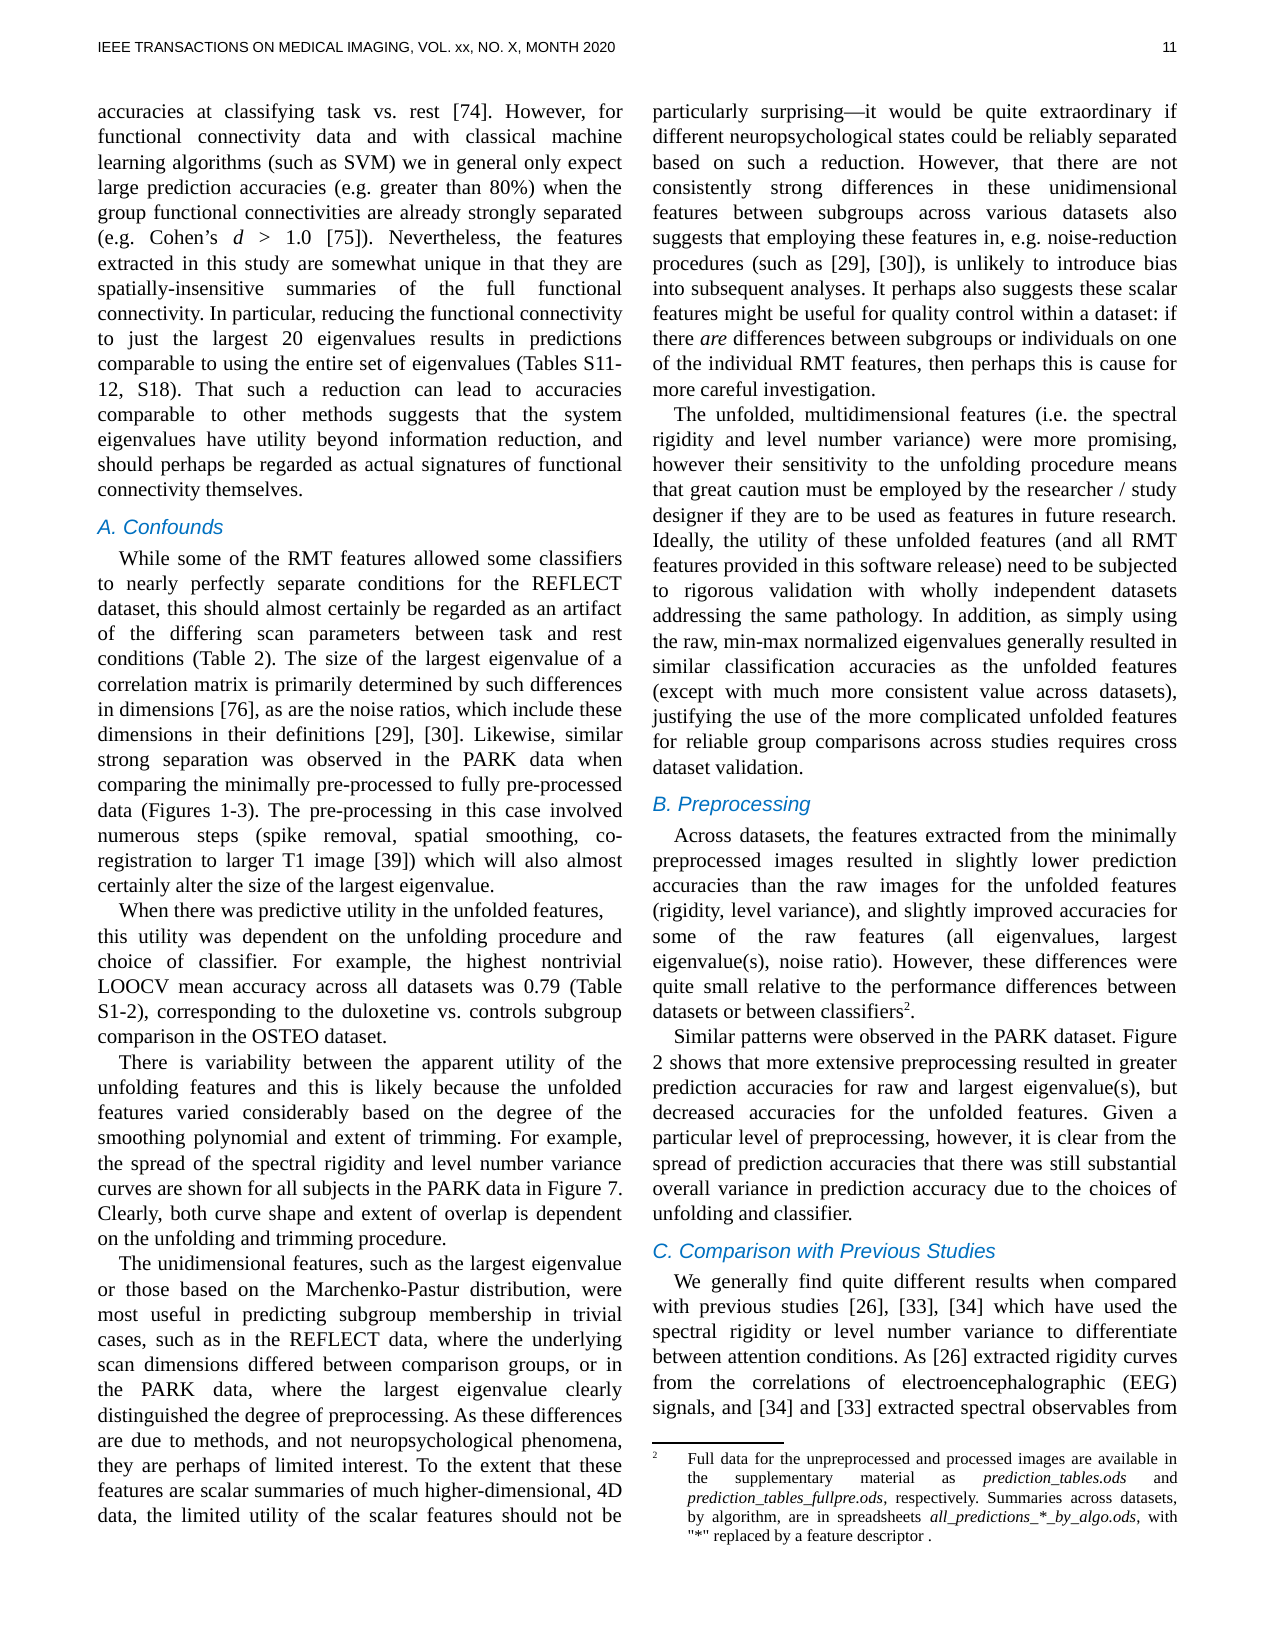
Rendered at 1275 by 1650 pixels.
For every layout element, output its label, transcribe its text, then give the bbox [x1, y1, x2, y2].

text accuracies at classifying task vs. rest [74]. However, for functional connectivity data and with classical machine learning algorithms (such as SVM) we in general only expect large prediction accuracies (e.g. greater than 80%) when the group functional connectivities are already strongly separated (e.g. Cohen’s d > 1.0 [75]). Nevertheless, the features extracted in this study are somewhat unique in that they are spatially-insensitive summaries of the full functional connectivity. In particular, reducing the functional connectivity to just the largest 20 eigenvalues results in predictions comparable to using the entire set of eigenvalues (Tables S11-12, S18). That such a reduction can lead to accuracies comparable to other methods suggests that the system eigenvalues have utility beyond information reduction, and should perhaps be regarded as actual signatures of functional connectivity themselves. [97, 99, 623, 501]
subtitle C. Comparison with Previous Studies [652, 1238, 1178, 1262]
subtitle B. Preprocessing [652, 792, 1178, 816]
text We generally find quite different results when compared with previous studies [26], [33], [34] which have used the spectral rigidity or level number variance to differentiate between attention conditions. As [26] extracted rigidity curves from the correlations of electroencephalographic (EEG) signals, and [34] and [33] extracted spectral observables from [652, 1269, 1178, 1419]
subtitle A. Confounds [97, 515, 623, 539]
text Similar patterns were observed in the PARK dataset. Figure 2 shows that more extensive preprocessing resulted in greater prediction accuracies for raw and largest eigenvalue(s), but decreased accuracies for the unfolded features. Given a particular level of preprocessing, however, it is clear from the spread of prediction accuracies that there was still substantial overall variance in prediction accuracy due to the choices of unfolding and classifier. [652, 1024, 1178, 1225]
text The unidimensional features, such as the largest eigenvalue or those based on the Marchenko-Pastur distribution, were most useful in predicting subgroup membership in trivial cases, such as in the REFLECT data, where the underlying scan dimensions differed between comparison groups, or in the PARK data, where the largest eigenvalue clearly distinguished the degree of preprocessing. As these differences are due to methods, and not neuropsychological phenomena, they are perhaps of limited interest. To the extent that these features are scalar summaries of much higher-dimensional, 4D data, the limited utility of the scalar features should not be [97, 1251, 623, 1527]
text Full data for the unpreprocessed and processed images are available in the supplementary material as prediction_tables.ods and prediction_tables_fullpre.ods, respectively. Summaries across datasets, by algorithm, are in spreadsheets all_predictions_*_by_algo.ods, with "*" replaced by a feature descriptor . [652, 1449, 1178, 1545]
text While some of the RMT features allowed some classifiers to nearly perfectly separate conditions for the REFLECT dataset, this should almost certainly be regarded as an artifact of the differing scan parameters between task and rest conditions (Table 2). The size of the largest eigenvalue of a correlation matrix is primarily determined by such differences in dimensions [76], as are the noise ratios, which include these dimensions in their definitions [29], [30]. Likewise, similar strong separation was observed in the PARK data when comparing the minimally pre-processed to fully pre-processed data (Figures 1-3). The pre-processing in this case involved numerous steps (spike removal, spatial smoothing, co-registration to larger T1 image [39]) which will also almost certainly alter the size of the largest eigenvalue. [97, 545, 623, 897]
text Across datasets, the features extracted from the minimally preprocessed images resulted in slightly lower prediction accuracies than the raw images for the unfolded features (rigidity, level variance), and slightly improved accuracies for some of the raw features (all eigenvalues, largest eigenvalue(s), noise ratio). However, these differences were quite small relative to the performance differences between datasets or between classifiers. [652, 823, 1178, 1023]
text There is variability between the apparent utility of the unfolding features and this is likely because the unfolded features varied considerably based on the degree of the smoothing polynomial and extent of trimming. For example, the spread of the spectral rigidity and level number variance curves are shown for all subjects in the PARK data in Figure 7. Clearly, both curve shape and extent of overlap is dependent on the unfolding and trimming procedure. [97, 1049, 623, 1250]
text The unfolded, multidimensional features (i.e. the spectral rigidity and level number variance) were more promising, however their sensitivity to the unfolding procedure means that great caution must be employed by the researcher / study designer if they are to be used as features in future research. Ideally, the utility of these unfolded features (and all RMT features provided in this software release) need to be subjected to rigorous validation with wholly independent datasets addressing the same pathology. In addition, as simply using the raw, min-max normalized eigenvalues generally resulted in similar classification accuracies as the unfolded features (except with much more consistent value across datasets), justifying the use of the more complicated unfolded features for reliable group comparisons across studies requires cross dataset validation. [652, 402, 1178, 779]
text When there was predictive utility in the unfolded features, this utility was dependent on the unfolding procedure and choice of classifier. For example, the highest nontrivial LOOCV mean accuracy across all datasets was 0.79 (Table S1-2), corresponding to the duloxetine vs. controls subgroup comparison in the OSTEO dataset. [97, 898, 623, 1048]
text particularly surprising—it would be quite extraordinary if different neuropsychological states could be reliably separated based on such a reduction. However, that there are not consistently strong differences in these unidimensional features between subgroups across various datasets also suggests that employing these features in, e.g. noise-reduction procedures (such as [29], [30]), is unlikely to introduce bias into subsequent analyses. It perhaps also suggests these scalar features might be useful for quality control within a dataset: if there are differences between subgroups or individuals on one of the individual RMT features, then perhaps this is cause for more careful investigation. [652, 99, 1178, 401]
